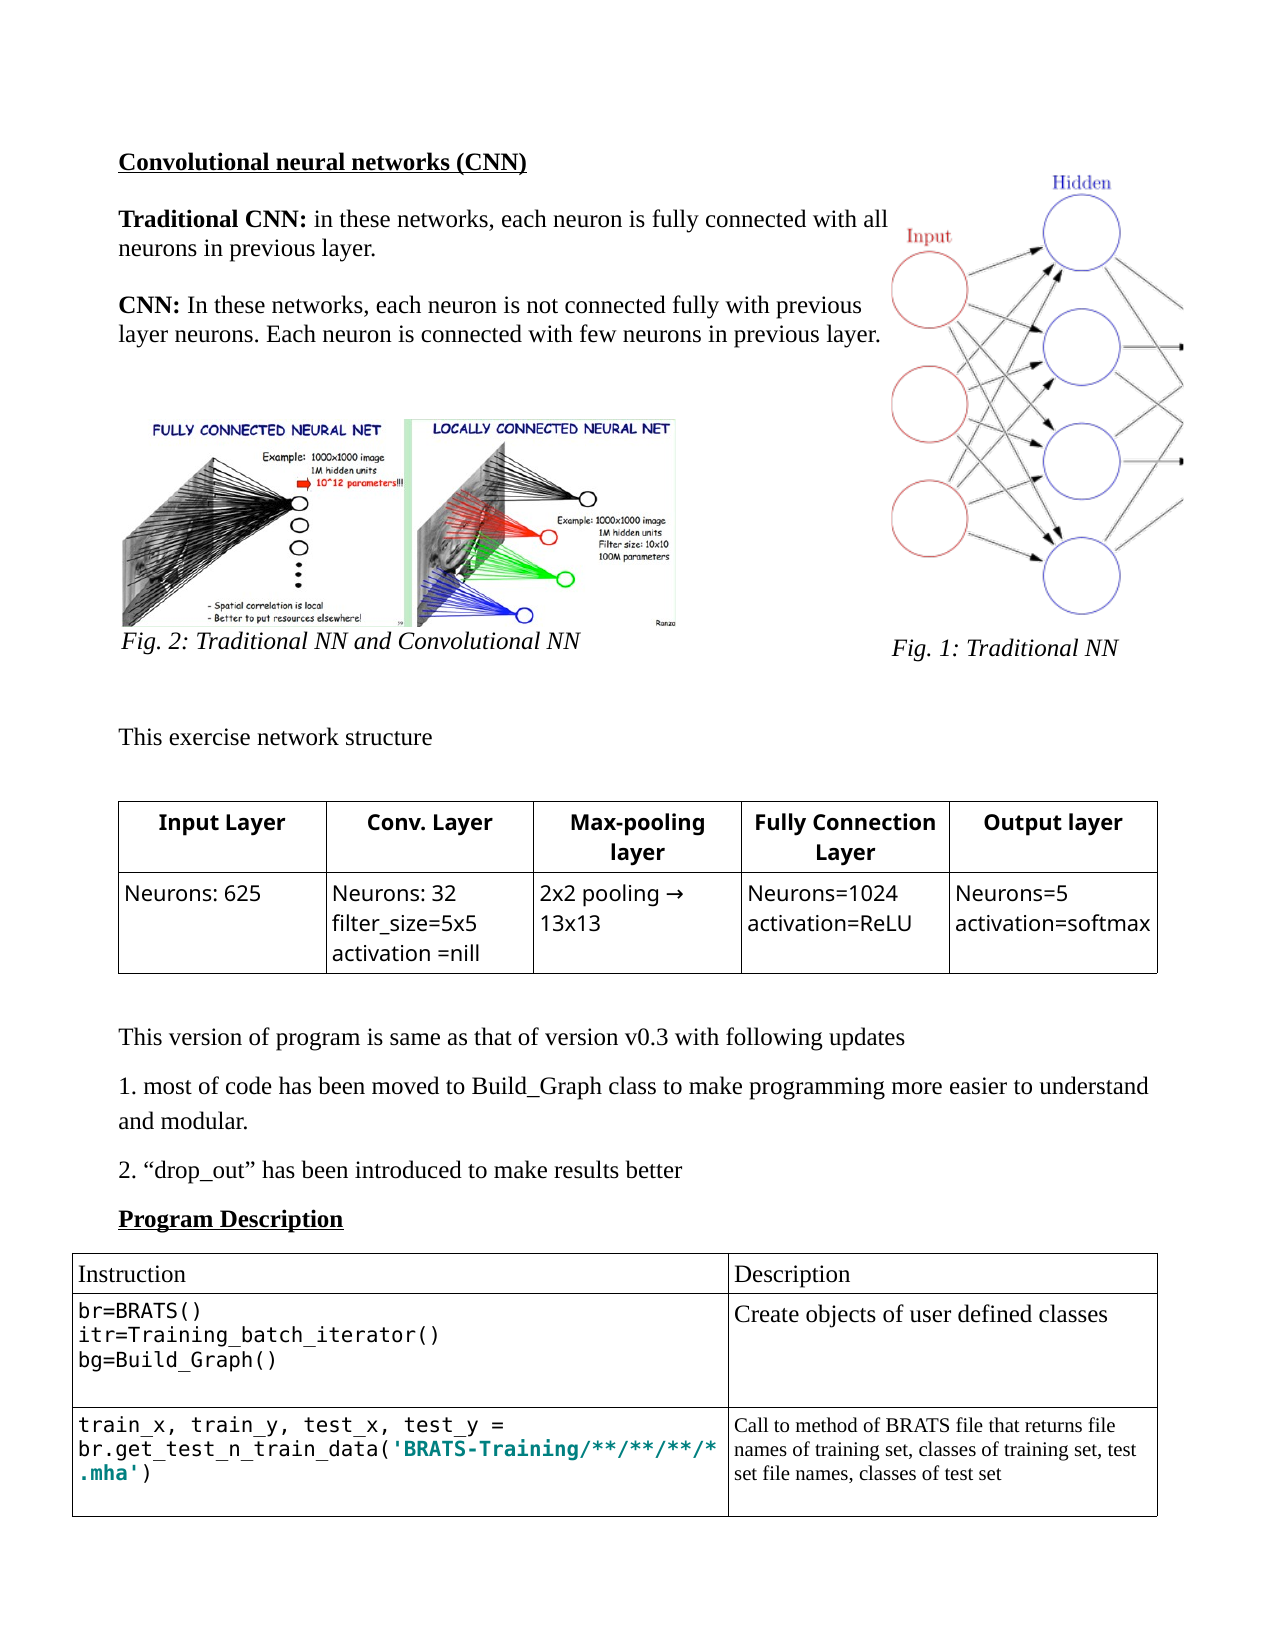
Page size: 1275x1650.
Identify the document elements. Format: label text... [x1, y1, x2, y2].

text This exercise network structure [118, 722, 1157, 751]
text Fig. 2: Traditional NN and Convolutional NN [121, 419, 870, 655]
text Convolutional neural networks (CNN) [118, 147, 1183, 176]
text Program Description [118, 1204, 1157, 1233]
table_cell Neurons=1024 activation=ReLU [742, 873, 949, 973]
text 1. most of code has been moved to Build_Graph class to make programming more easier to understand and modular. [118, 1071, 1157, 1134]
table_header Max-pooling layer [534, 802, 741, 872]
table_header Input Layer [119, 802, 326, 872]
table_cell br=BRATS() itr=Training_batch_iterator() bg=Build_Graph() [73, 1294, 728, 1407]
text Fig. 1: Traditional NN [892, 634, 1183, 662]
table_header Description [729, 1254, 1157, 1293]
text Traditional CNN: in these networks, each neuron is fully connected with all neurons in previous layer. [118, 204, 891, 262]
table_cell Neurons=5 activation=softmax [950, 873, 1157, 973]
text CNN: In these networks, each neuron is not connected fully with previous layer neurons. Each neuron is connected with few neurons in previous layer. [118, 291, 891, 348]
table_cell Create objects of user defined classes [729, 1294, 1157, 1407]
text This version of program is same as that of version v0.3 with following updates [118, 1022, 1157, 1051]
table_header Fully Connection Layer [742, 802, 949, 872]
table_cell train_x, train_y, test_x, test_y = br.get_test_n_train_data('BRATS-Training/**/**/**/*.mha') [73, 1408, 728, 1516]
table_cell Neurons: 32 filter_size=5x5 activation =nill [327, 873, 533, 973]
picture [891, 173, 1184, 634]
table_cell Call to method of BRATS file that returns file names of training set, classes of training set, test set file names, classes of test set [729, 1408, 1157, 1516]
table_cell Neurons: 625 [119, 873, 326, 973]
table_cell 2x2 pooling → 13x13 [534, 873, 741, 973]
text 2. “drop_out” has been introduced to make results better [118, 1155, 1157, 1183]
table_header Conv. Layer [327, 802, 533, 872]
picture [121, 419, 676, 627]
table_header Output layer [950, 802, 1157, 872]
table_header Instruction [73, 1254, 728, 1293]
